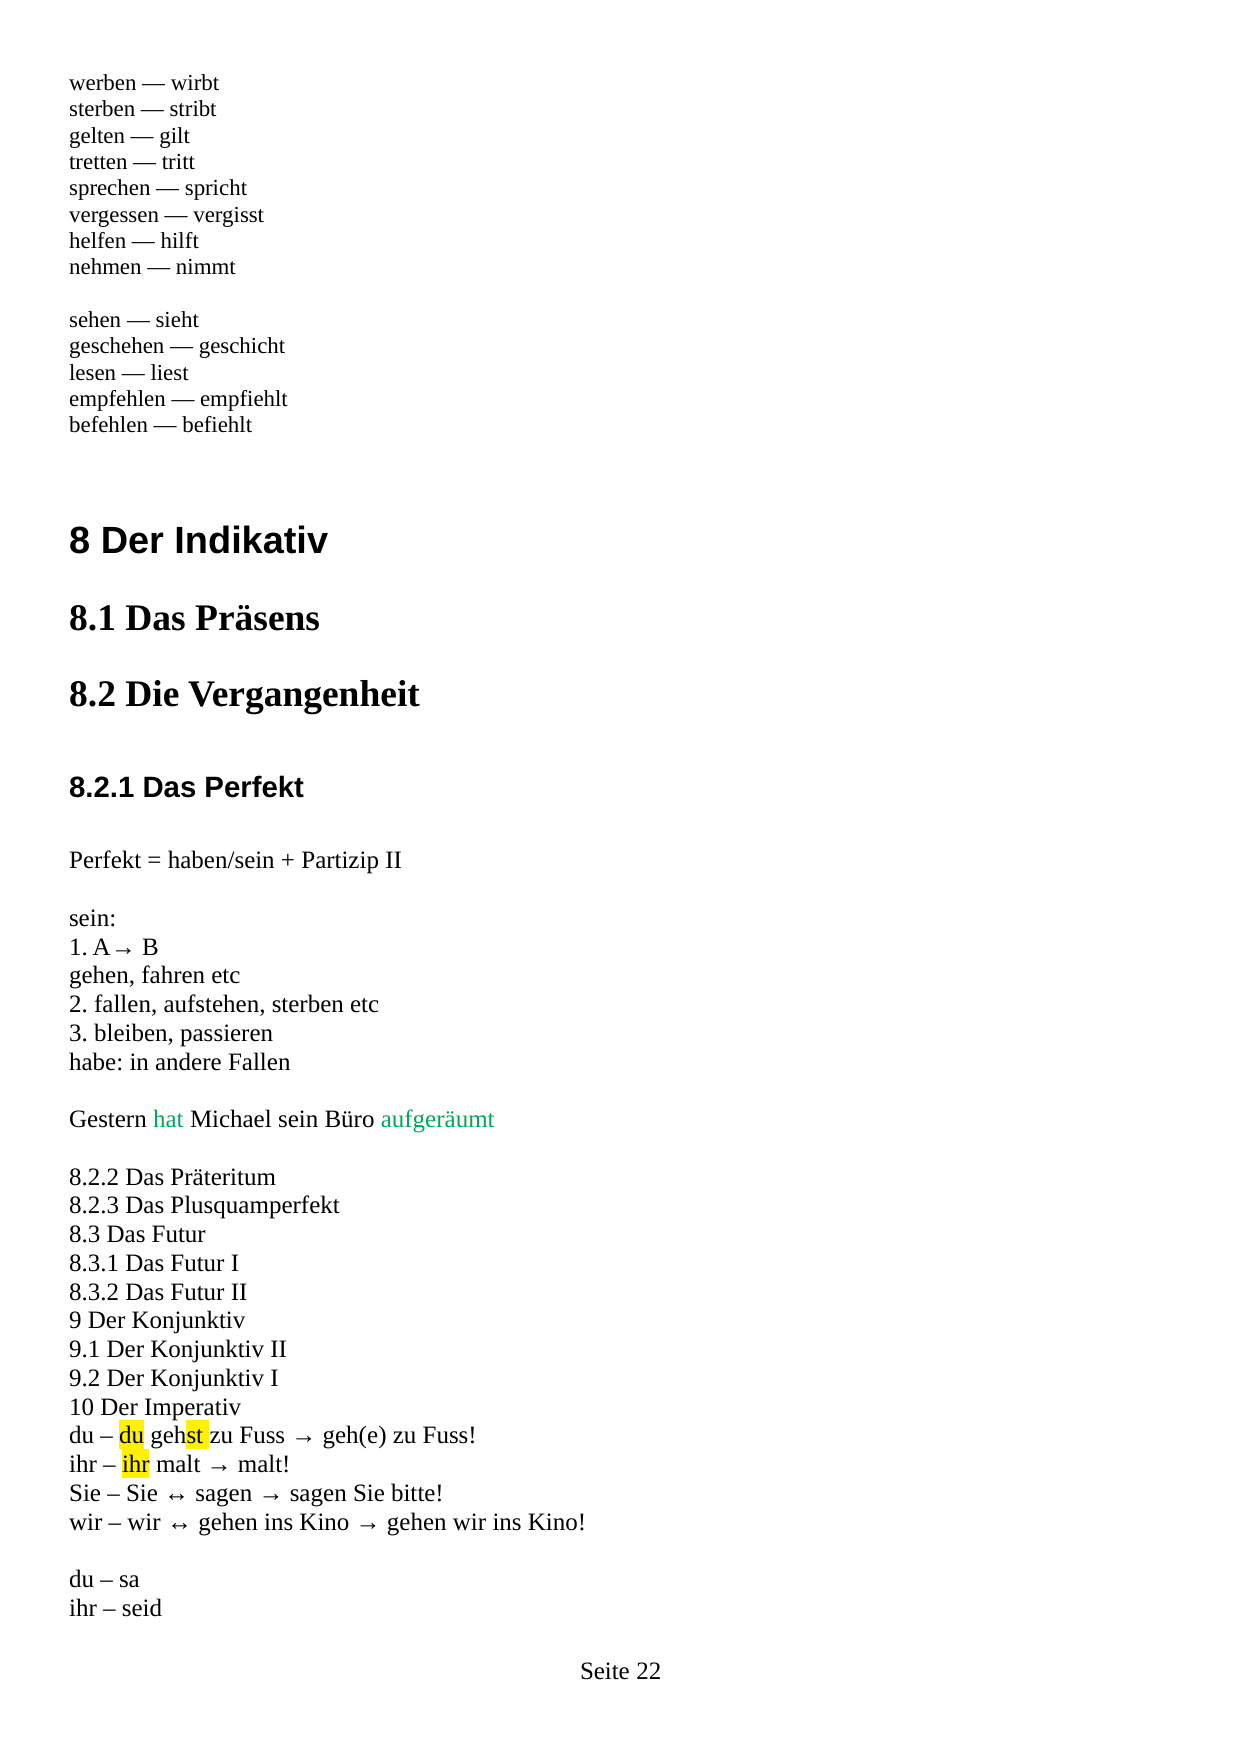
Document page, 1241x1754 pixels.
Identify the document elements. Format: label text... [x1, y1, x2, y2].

text 8.2.3 Das Plusquamperfekt [69, 1190, 1172, 1219]
text 8.3.1 Das Futur I [69, 1248, 1172, 1277]
text 8.3 Das Futur [69, 1219, 1172, 1248]
text nehmen — nimmt [69, 253, 1172, 280]
subtitle 8 Der Indikativ [69, 518, 1172, 562]
text 2. fallen, aufstehen, sterben etc [69, 989, 1172, 1018]
text sprechen — spricht [69, 174, 1172, 201]
text gelten — gilt [69, 122, 1172, 148]
text du – sa [69, 1564, 1172, 1593]
text 9.2 Der Konjunktiv I [69, 1363, 1172, 1392]
text 9.1 Der Konjunktiv II [69, 1334, 1172, 1363]
text vergessen — vergisst [69, 201, 1172, 227]
text du – du gehst zu Fuss → geh(e) zu Fuss! [69, 1420, 1172, 1449]
text habe: in andere Fallen [69, 1047, 1172, 1075]
text werben — wirbt [69, 69, 1172, 95]
text ihr – ihr malt → malt! [69, 1449, 1172, 1478]
text helfen — hilft [69, 227, 1172, 253]
text gehen, fahren etc [69, 960, 1172, 989]
text empfehlen — empfiehlt [69, 385, 1172, 412]
text sterben — stribt [69, 95, 1172, 122]
text 10 Der Imperativ [69, 1392, 1172, 1420]
text ihr – seid [69, 1593, 1172, 1622]
text sein: [69, 903, 1172, 932]
text Perfekt = haben/sein + Partizip II [69, 845, 1172, 874]
text 9 Der Konjunktiv [69, 1305, 1172, 1334]
subtitle 8.1 Das Präsens [69, 595, 1172, 638]
text tretten — tritt [69, 148, 1172, 174]
text 8.2.2 Das Präteritum [69, 1162, 1172, 1190]
text lesen — liest [69, 359, 1172, 385]
text sehen — sieht [69, 306, 1172, 332]
subtitle 8.2 Die Vergangenheit [69, 671, 1172, 714]
text Sie – Sie ↔ sagen → sagen Sie bitte! [69, 1478, 1172, 1507]
text Gestern hat Michael sein Büro aufgeräumt [69, 1104, 1172, 1133]
text 3. bleiben, passieren [69, 1018, 1172, 1047]
text 1. A→ B [69, 932, 1172, 960]
text geschehen — geschicht [69, 332, 1172, 359]
text wir – wir ↔ gehen ins Kino → gehen wir ins Kino! [69, 1507, 1172, 1535]
text 8.3.2 Das Futur II [69, 1277, 1172, 1305]
text befehlen — befiehlt [69, 412, 1172, 438]
subtitle 8.2.1 Das Perfekt [69, 770, 1172, 804]
